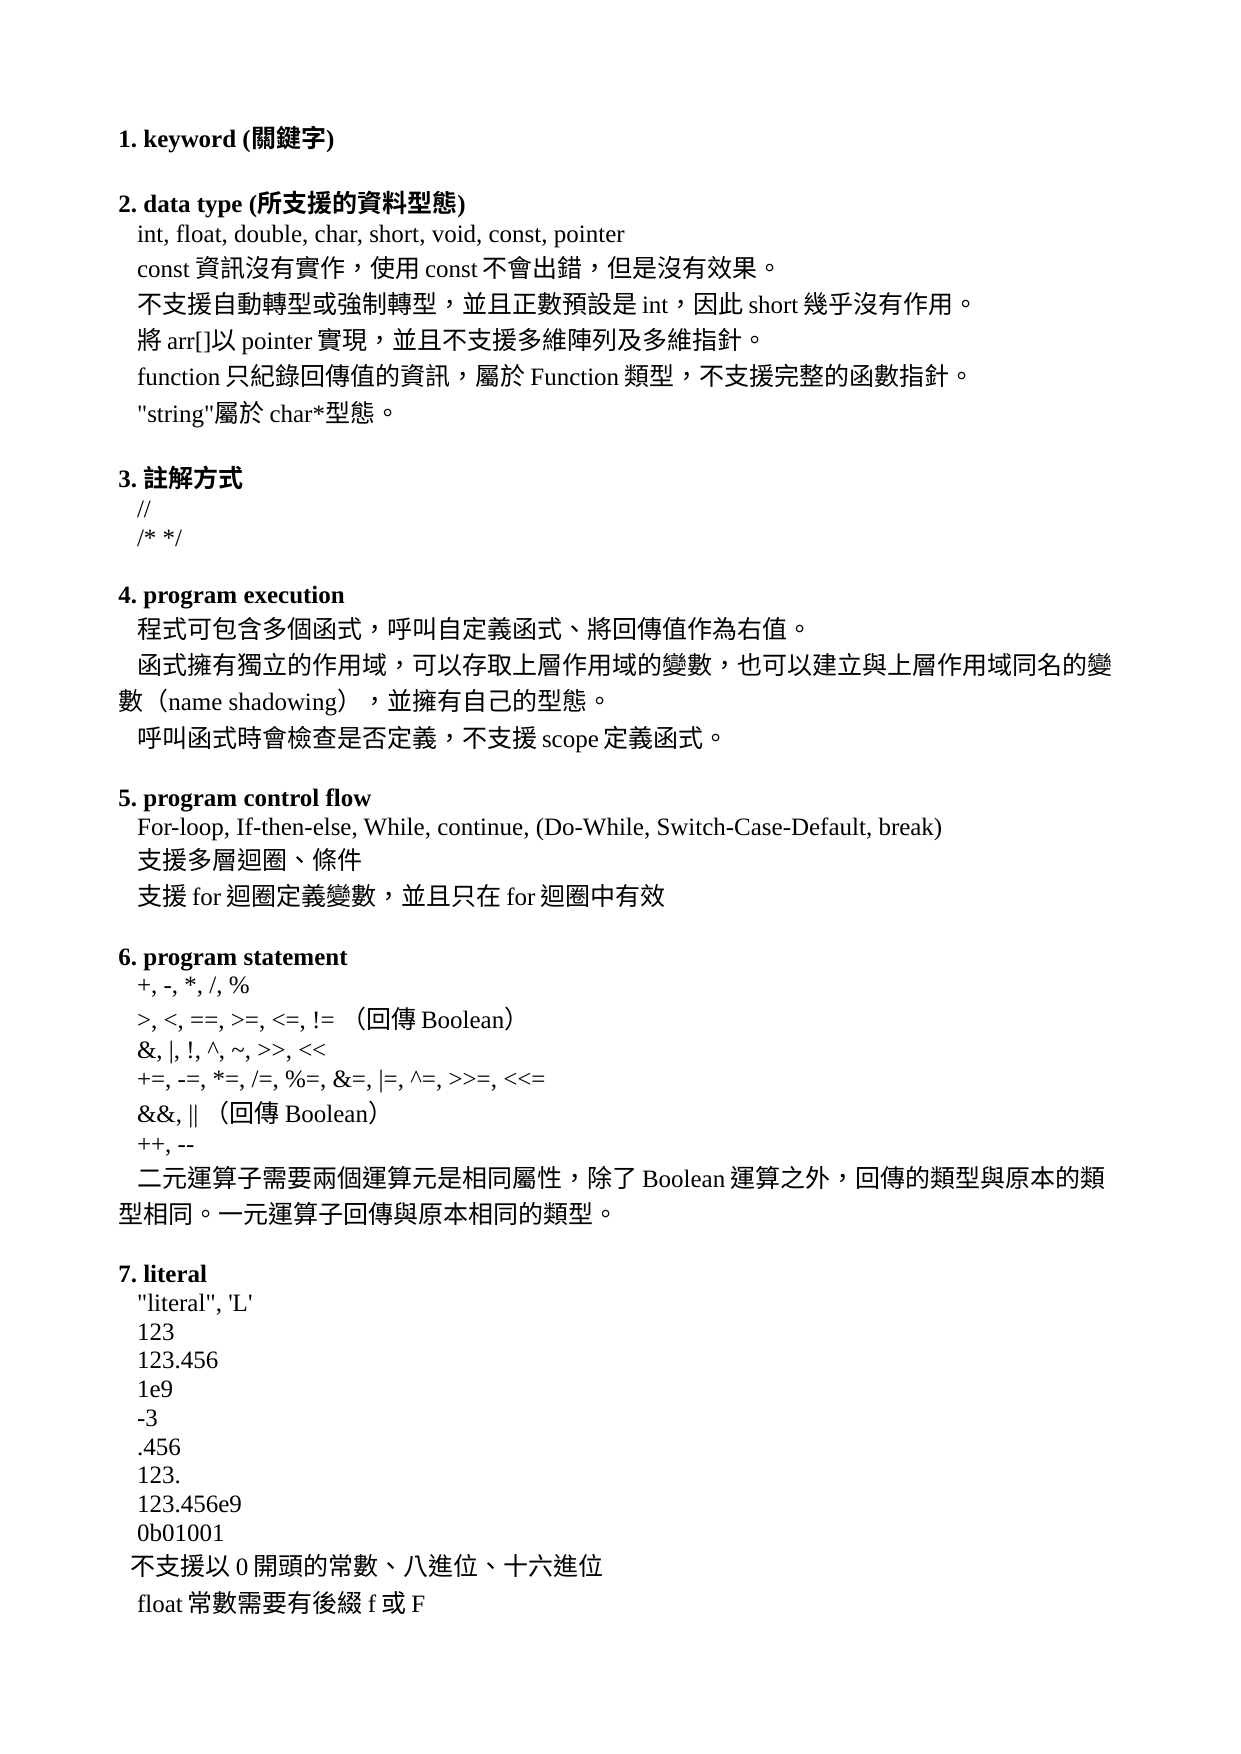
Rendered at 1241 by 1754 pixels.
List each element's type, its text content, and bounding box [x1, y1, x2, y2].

text 5. program control flow [118, 783, 1122, 812]
text 支援for迴圈定義變數，並且只在for迴圈中有效 [118, 877, 1122, 913]
text 不支援以0開頭的常數、八進位、十六進位 [118, 1547, 1122, 1583]
text float常數需要有後綴f或F [118, 1583, 1122, 1619]
text 7. literal [118, 1259, 1122, 1288]
text 支援多層迴圈、條件 [118, 841, 1122, 877]
text /* */ [118, 523, 1122, 552]
text 3. 註解方式 [118, 458, 1122, 494]
text .456 [118, 1432, 1122, 1461]
text function只紀錄回傳值的資訊，屬於Function類型，不支援完整的函數指針。 [118, 357, 1122, 393]
text int, float, double, char, short, void, const, pointer [118, 219, 1122, 248]
text 二元運算子需要兩個運算元是相同屬性，除了Boolean運算之外，回傳的類型與原本的類型相同。一元運算子回傳與原本相同的類型。 [118, 1158, 1122, 1231]
text 123.456e9 [118, 1489, 1122, 1518]
text 123. [118, 1461, 1122, 1489]
text 123 [118, 1317, 1122, 1346]
text &, |, !, ^, ~, >>, << [118, 1036, 1122, 1064]
text +=, -=, *=, /=, %=, &=, |=, ^=, >>=, <<= [118, 1064, 1122, 1093]
text 程式可包含多個函式，呼叫自定義函式、將回傳值作為右值。 [118, 609, 1122, 646]
text 0b01001 [118, 1518, 1122, 1547]
text "string"屬於char*型態。 [118, 393, 1122, 429]
text -3 [118, 1403, 1122, 1432]
text 函式擁有獨立的作用域，可以存取上層作用域的變數，也可以建立與上層作用域同名的變數（name shadowing），並擁有自己的型態。 [118, 646, 1122, 718]
text >, <, ==, >=, <=, != （回傳Boolean） [118, 999, 1122, 1036]
text 將arr[]以pointer實現，並且不支援多維陣列及多維指針。 [118, 321, 1122, 357]
text For-loop, If-then-else, While, continue, (Do-While, Switch-Case-Default, break) [118, 812, 1122, 841]
text // [118, 494, 1122, 523]
text 6. program statement [118, 942, 1122, 971]
text "literal", 'L' [118, 1288, 1122, 1317]
text 1. keyword (關鍵字) [118, 118, 1122, 154]
text +, -, *, /, % [118, 971, 1122, 999]
text 呼叫函式時會檢查是否定義，不支援scope定義函式。 [118, 718, 1122, 754]
text 4. program execution [118, 581, 1122, 609]
text 123.456 [118, 1346, 1122, 1374]
text &&, || （回傳Boolean） [118, 1093, 1122, 1129]
text const資訊沒有實作，使用const不會出錯，但是沒有效果。 [118, 248, 1122, 284]
text 不支援自動轉型或強制轉型，並且正數預設是int，因此short幾乎沒有作用。 [118, 284, 1122, 321]
text 2. data type (所支援的資料型態) [118, 183, 1122, 219]
text ++, -- [118, 1129, 1122, 1158]
text 1e9 [118, 1374, 1122, 1403]
